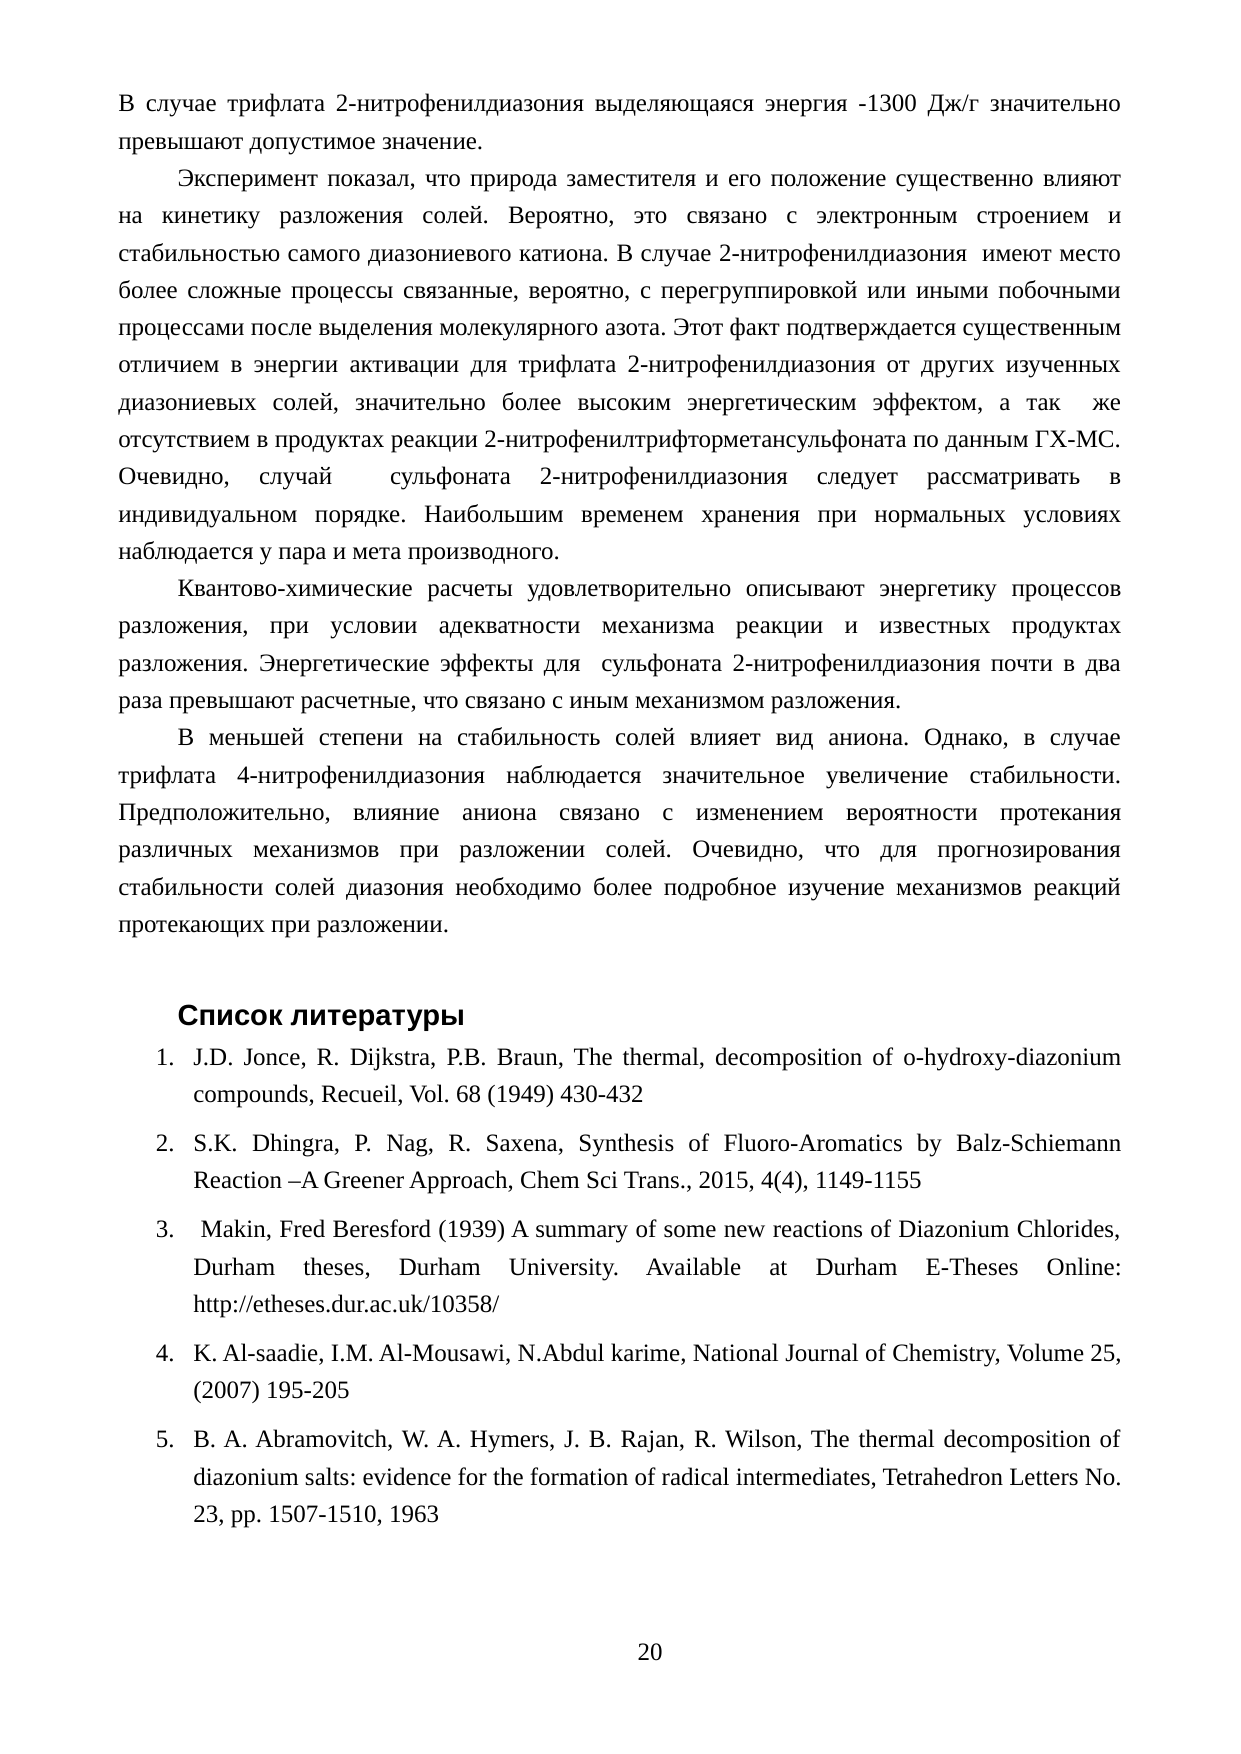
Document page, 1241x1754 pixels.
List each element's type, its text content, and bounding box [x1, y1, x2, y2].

list B. A. Abramovitch, W. A. Hymers, J. B. Rajan, R. Wilson, The thermal decomposition of diazonium salts: evidence for the formation of radical intermediates, Tetrahedron Letters No. 23, pp. 1507-1510, 1963 [156, 1424, 1122, 1528]
subtitle Список литературы [118, 998, 1122, 1032]
list J.D. Jonce, R. Dijkstra, P.B. Braun, The thermal, decomposition of o-hydroxy-diazonium compounds, Recueil, Vol. 68 (1949) 430-432 [156, 1042, 1122, 1108]
text В меньшей степени на стабильность солей влияет вид аниона. Однако, в случае трифлата 4-нитрофенилдиазония наблюдается значительное увеличение стабильности. Предположительно, влияние аниона связано с изменением вероятности протекания различных механизмов при разложении солей. Очевидно, что для прогнозирования стабильности солей диазония необходимо более подробное изучение механизмов реакций протекающих при разложении. [118, 722, 1122, 938]
text В случае трифлата 2-нитрофенилдиазония выделяющаяся энергия -1300 Дж/г значительно превышают допустимое значение. [118, 88, 1122, 154]
text Квантово-химические расчеты удовлетворительно описывают энергетику процессов разложения, при условии адекватности механизма реакции и известных продуктах разложения. Энергетические эффекты для сульфоната 2-нитрофенилдиазония почти в два раза превышают расчетные, что связано с иным механизмом разложения. [118, 573, 1122, 714]
list K. Al-saadie, I.M. Al-Mousawi, N.Abdul karime, National Journal of Chemistry, Volume 25, (2007) 195-205 [156, 1338, 1122, 1404]
text Эксперимент показал, что природа заместителя и его положение существенно влияют на кинетику разложения солей. Вероятно, это связано с электронным строением и стабильностью самого диазониевого катиона. В случае 2-нитрофенилдиазония имеют место более сложные процессы связанные, вероятно, с перегруппировкой или иными побочными процессами после выделения молекулярного азота. Этот факт подтверждается существенным отличием в энергии активации для трифлата 2-нитрофенилдиазония от других изученных диазониевых солей, значительно более высоким энергетическим эффектом, а так же отсутствием в продуктах реакции 2-нитрофенилтрифторметансульфоната по данным ГХ-МС. Очевидно, случай сульфоната 2-нитрофенилдиазония следует рассматривать в индивидуальном порядке. Наибольшим временем хранения при нормальных условиях наблюдается у пара и мета производного. [118, 163, 1122, 565]
list Makin, Fred Beresford (1939) A summary of some new reactions of Diazonium Chlorides, Durham theses, Durham University. Available at Durham E-Theses Online: http://etheses.dur.ac.uk/10358/ [156, 1214, 1122, 1318]
list S.K. Dhingra, P. Nag, R. Saxena, Synthesis of Fluoro-Aromatics by Balz-Schiemann Reaction –A Greener Approach, Chem Sci Trans., 2015, 4(4), 1149-1155 [156, 1128, 1122, 1194]
